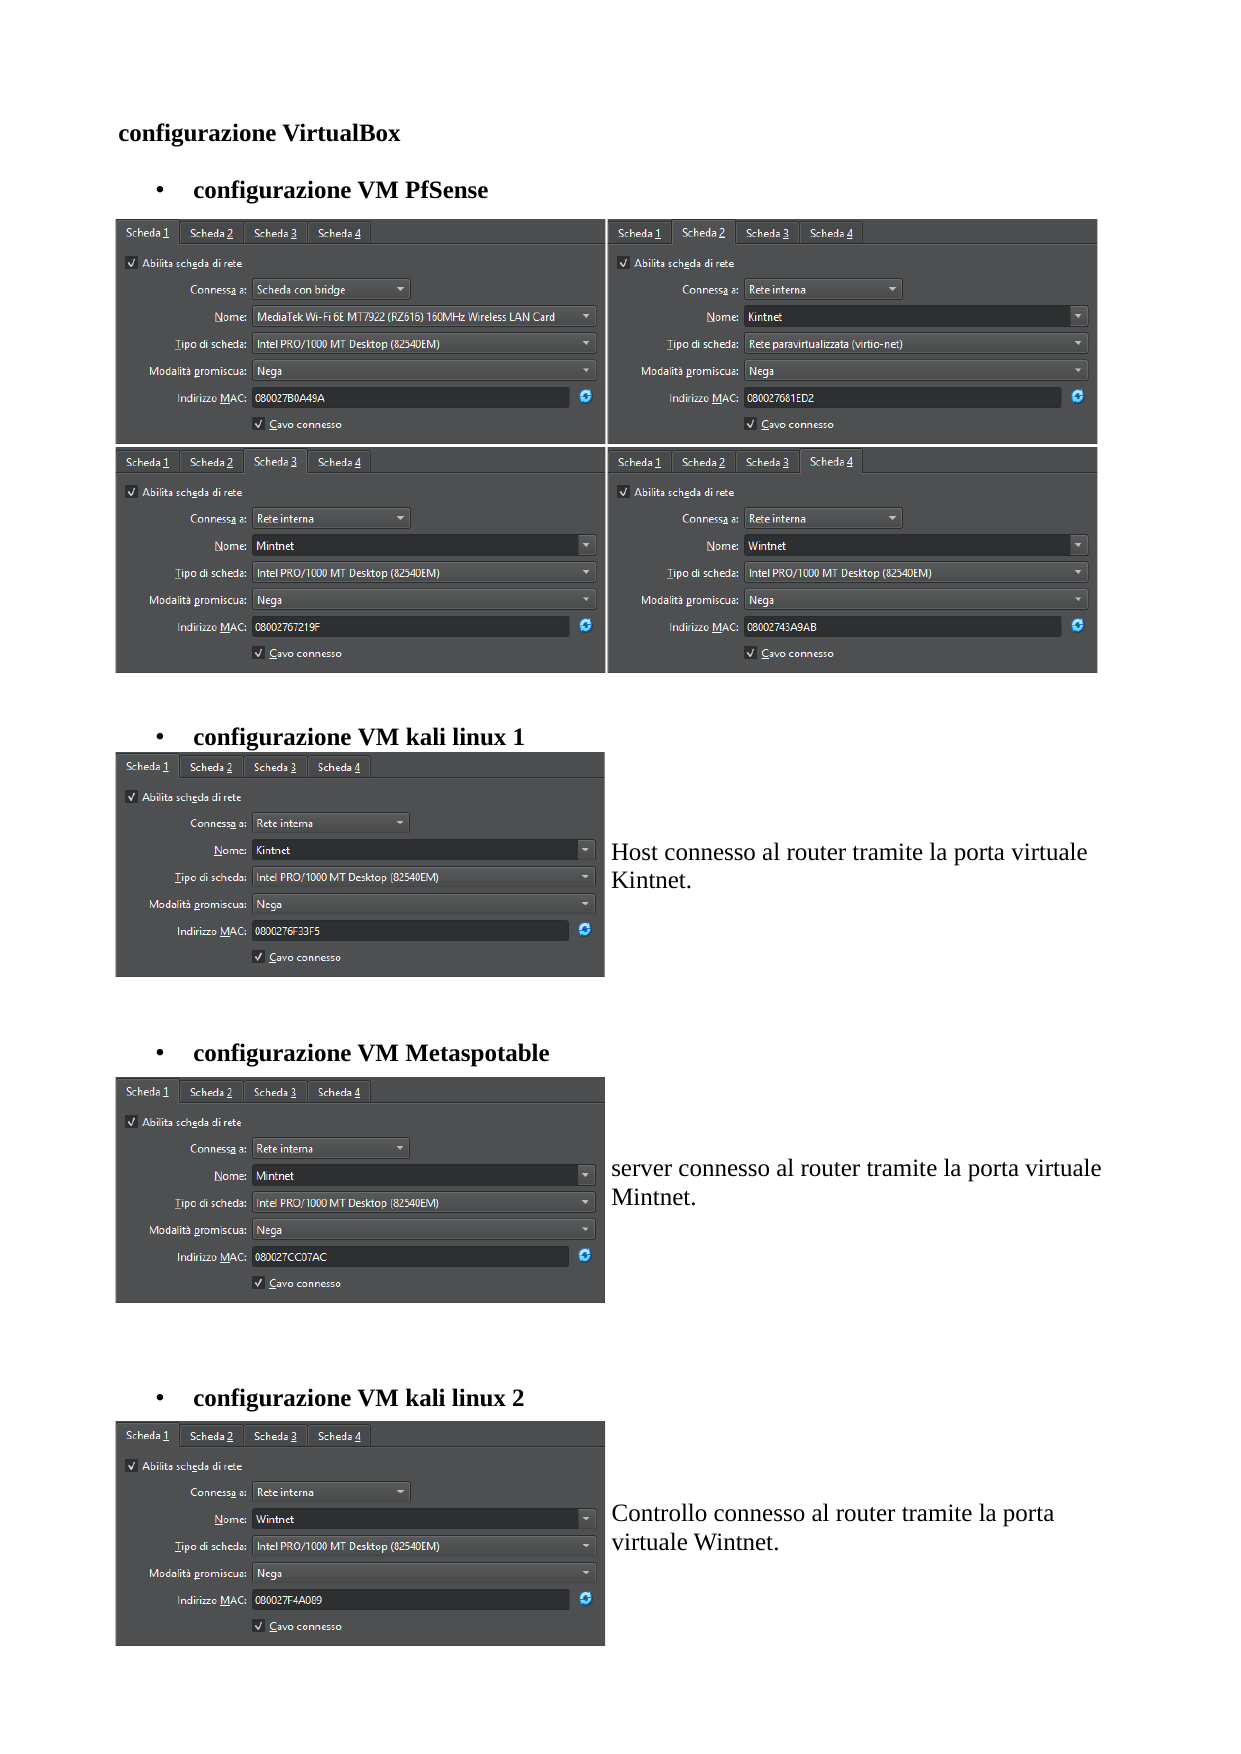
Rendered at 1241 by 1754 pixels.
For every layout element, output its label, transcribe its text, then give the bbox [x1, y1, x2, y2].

list configurazione VM PfSense [156, 176, 1122, 204]
list configurazione VM kali linux 2 [156, 1383, 1122, 1412]
text virtuale Wintnet. [606, 1527, 1122, 1556]
text Kintnet. [605, 866, 1122, 894]
picture [607, 447, 1098, 673]
picture [607, 219, 1098, 444]
picture [115, 1077, 605, 1303]
picture [115, 219, 606, 444]
picture [115, 752, 605, 977]
text Mintnet. [605, 1182, 1122, 1211]
picture [115, 447, 606, 673]
text server connesso al router tramite la porta virtuale [605, 1153, 1122, 1182]
list configurazione VM kali linux 1 [156, 722, 1122, 751]
text Controllo connesso al router tramite la porta [606, 1498, 1122, 1527]
picture [115, 1421, 606, 1646]
list configurazione VM Metaspotable [156, 1038, 1122, 1067]
text Host connesso al router tramite la porta virtuale [605, 837, 1122, 866]
text configurazione VirtualBox [118, 118, 1122, 147]
